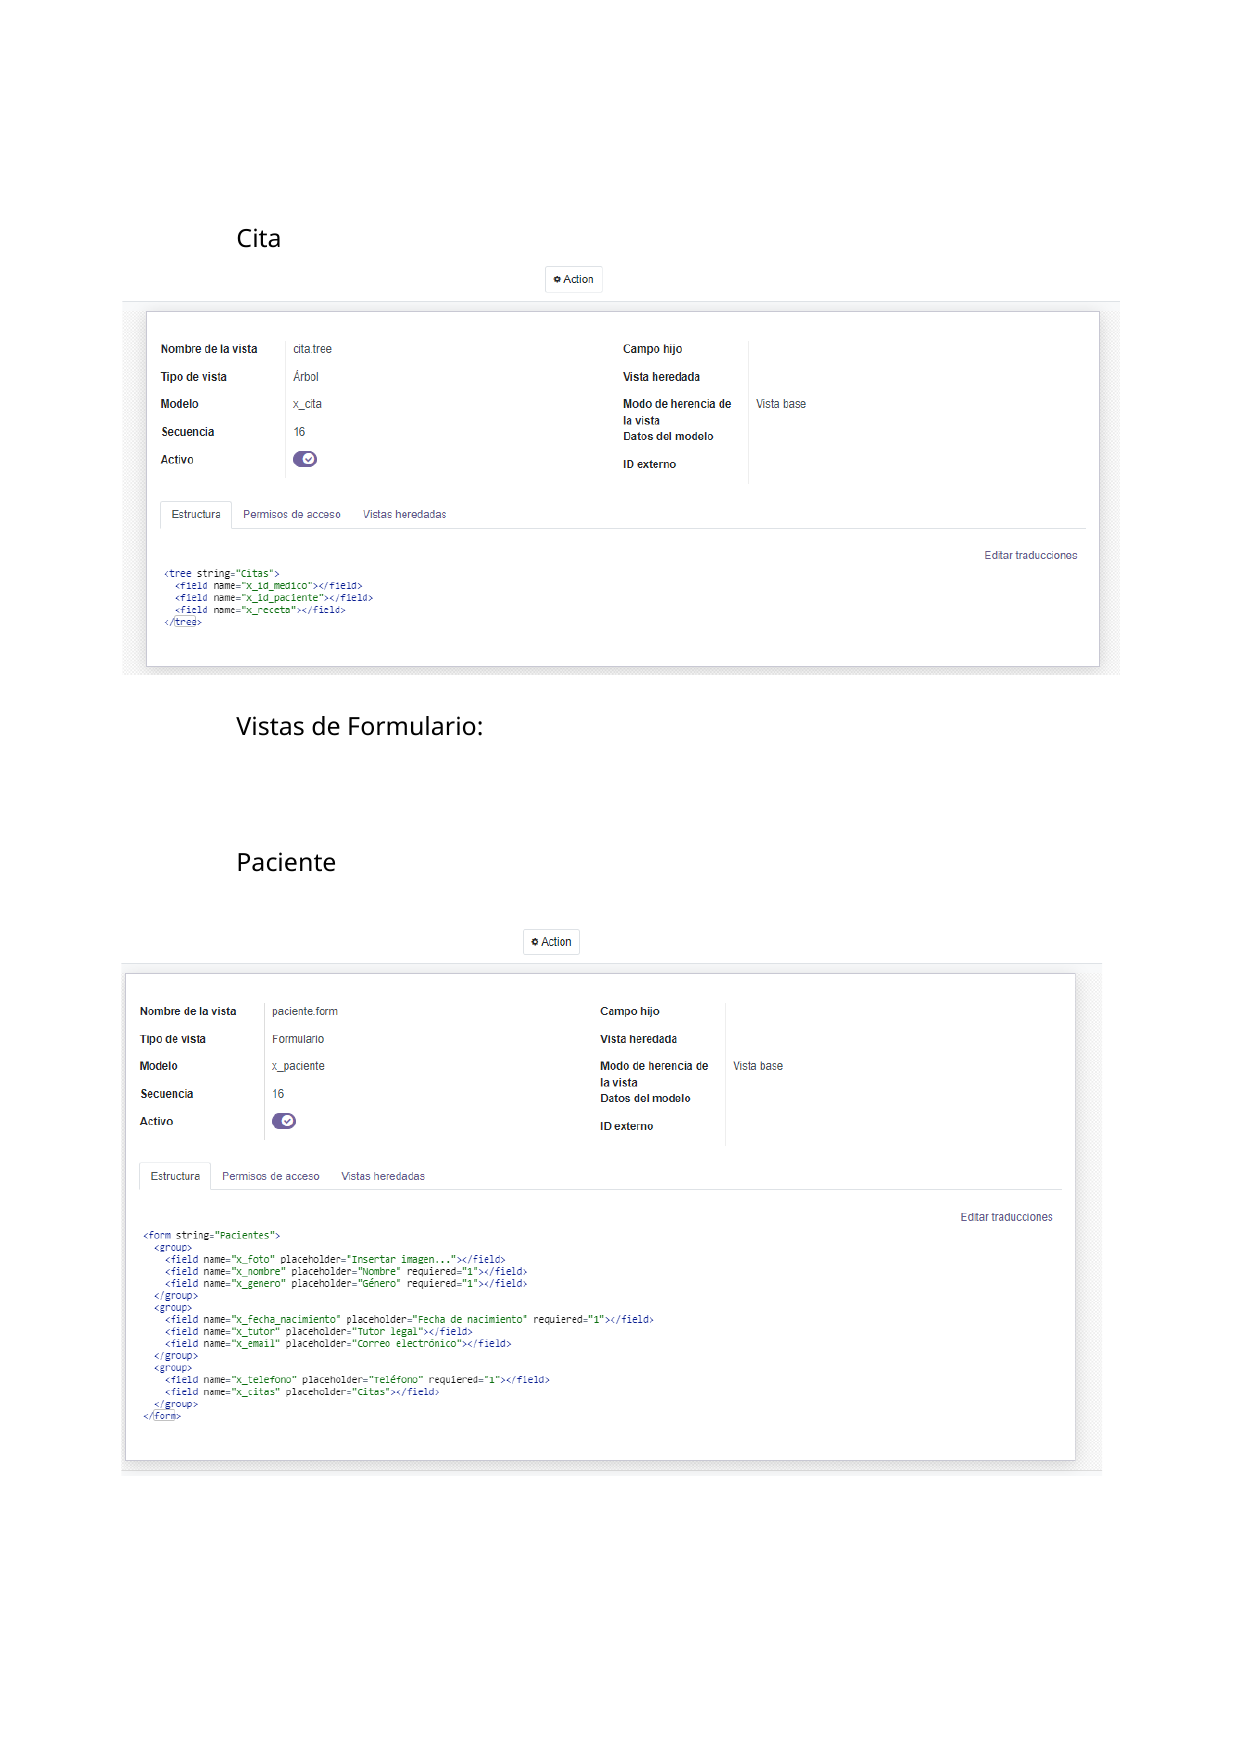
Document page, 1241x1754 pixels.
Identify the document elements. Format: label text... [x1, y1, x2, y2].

text Paciente [118, 845, 1122, 879]
picture [121, 924, 1103, 1476]
picture [122, 262, 1120, 675]
text Vistas de Formulario: [118, 709, 1122, 743]
text Cita [118, 220, 1122, 254]
